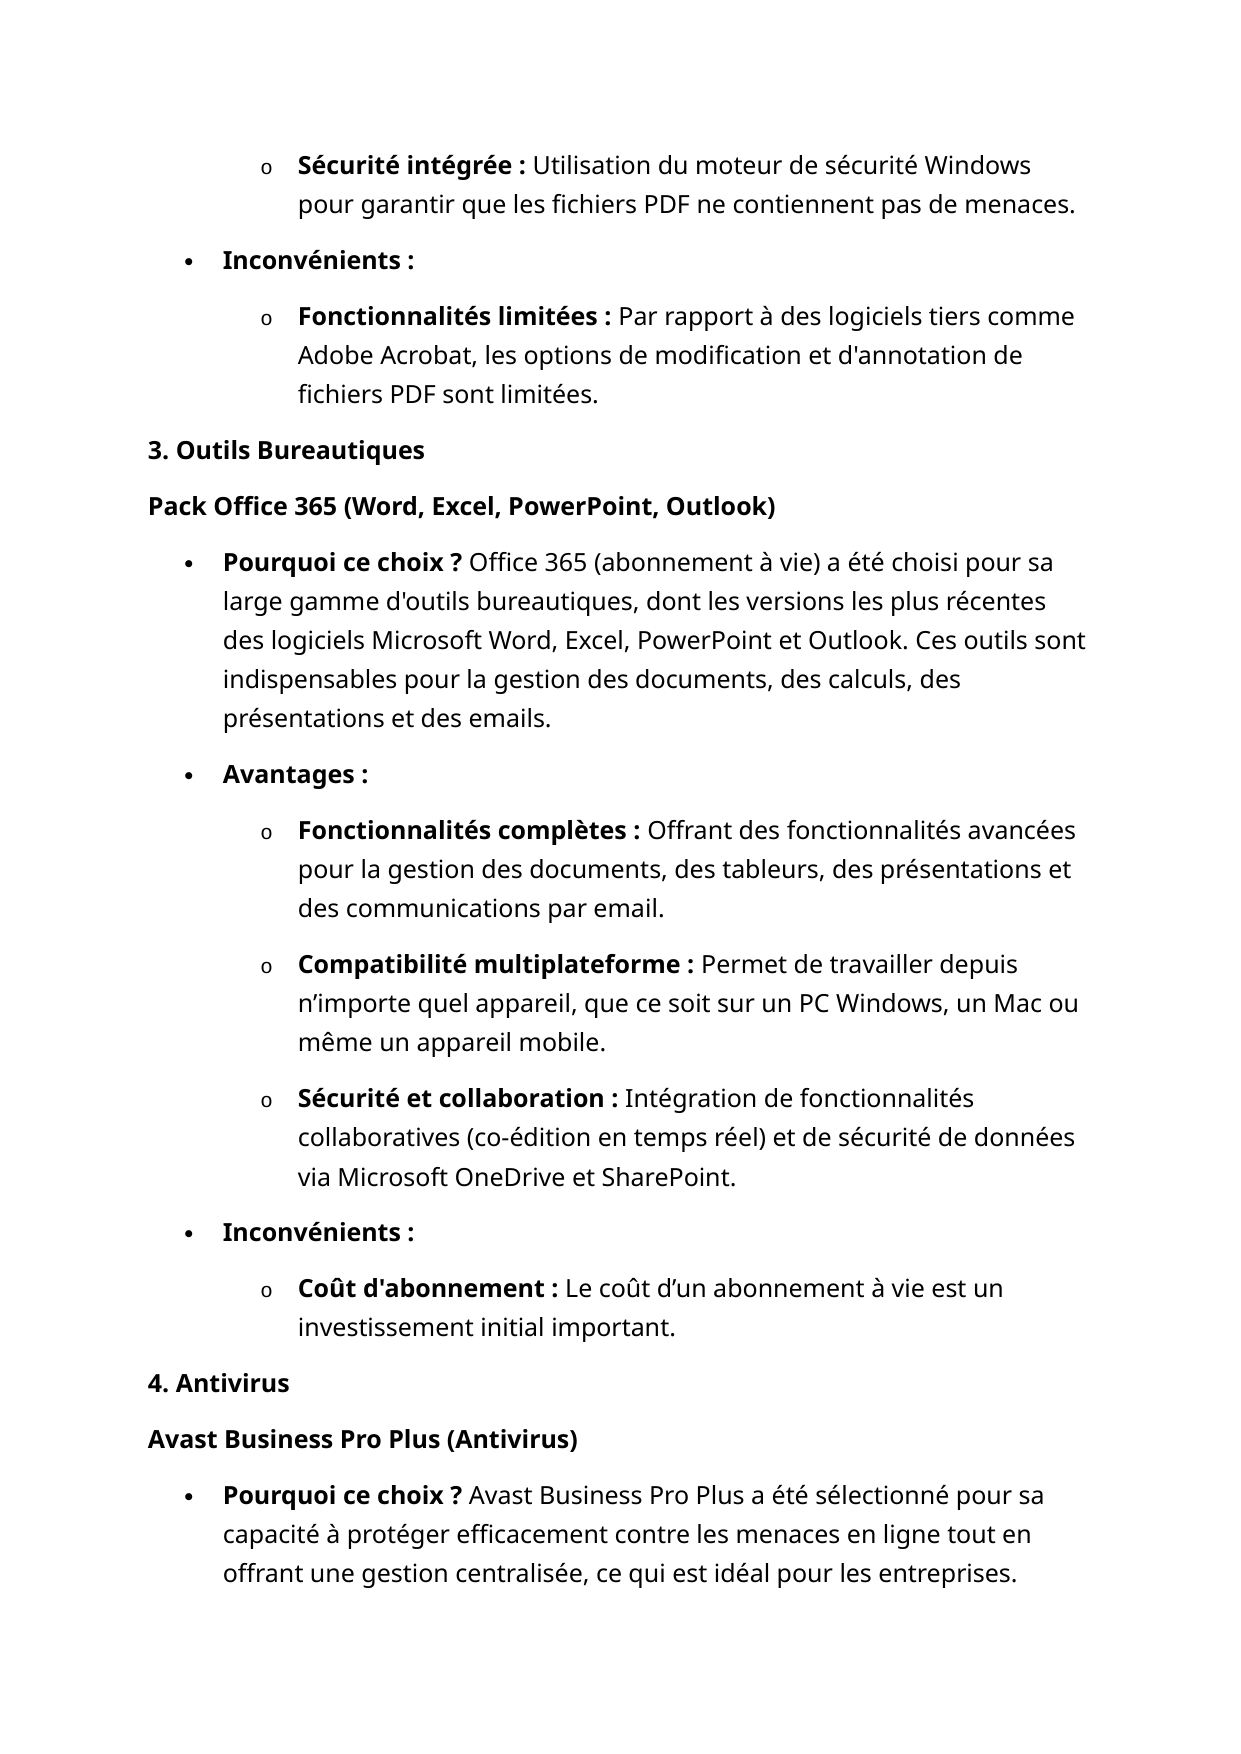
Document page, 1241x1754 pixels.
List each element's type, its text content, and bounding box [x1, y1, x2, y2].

list Fonctionnalités complètes : Offrant des fonctionnalités avancées pour la gestion des documents, des tableurs, des présentations et des communications par email. [260, 813, 1093, 925]
list Pourquoi ce choix ? Avast Business Pro Plus a été sélectionné pour sa capacité à protéger efficacement contre les menaces en ligne tout en offrant une gestion centralisée, ce qui est idéal pour les entreprises. [185, 1478, 1093, 1590]
text 4. Antivirus [148, 1366, 1093, 1400]
list Sécurité et collaboration : Intégration de fonctionnalités collaboratives (co-édition en temps réel) et de sécurité de données via Microsoft OneDrive et SharePoint. [260, 1081, 1093, 1193]
list Compatibilité multiplateforme : Permet de travailler depuis n’importe quel appareil, que ce soit sur un PC Windows, un Mac ou même un appareil mobile. [260, 947, 1093, 1059]
text Avast Business Pro Plus (Antivirus) [148, 1422, 1093, 1456]
list Pourquoi ce choix ? Office 365 (abonnement à vie) a été choisi pour sa large gamme d'outils bureautiques, dont les versions les plus récentes des logiciels Microsoft Word, Excel, PowerPoint et Outlook. Ces outils sont indispensables pour la gestion des documents, des calculs, des présentations et des emails. [185, 544, 1093, 735]
list Inconvénients : [185, 243, 1093, 277]
text 3. Outils Bureautiques [148, 433, 1093, 467]
list Sécurité intégrée : Utilisation du moteur de sécurité Windows pour garantir que les fichiers PDF ne contiennent pas de menaces. [260, 148, 1093, 221]
list Coût d'abonnement : Le coût d’un abonnement à vie est un investissement initial important. [260, 1271, 1093, 1344]
list Fonctionnalités limitées : Par rapport à des logiciels tiers comme Adobe Acrobat, les options de modification et d'annotation de fichiers PDF sont limitées. [260, 298, 1093, 411]
text Pack Office 365 (Word, Excel, PowerPoint, Outlook) [148, 488, 1093, 522]
list Avantages : [185, 757, 1093, 791]
list Inconvénients : [185, 1215, 1093, 1249]
